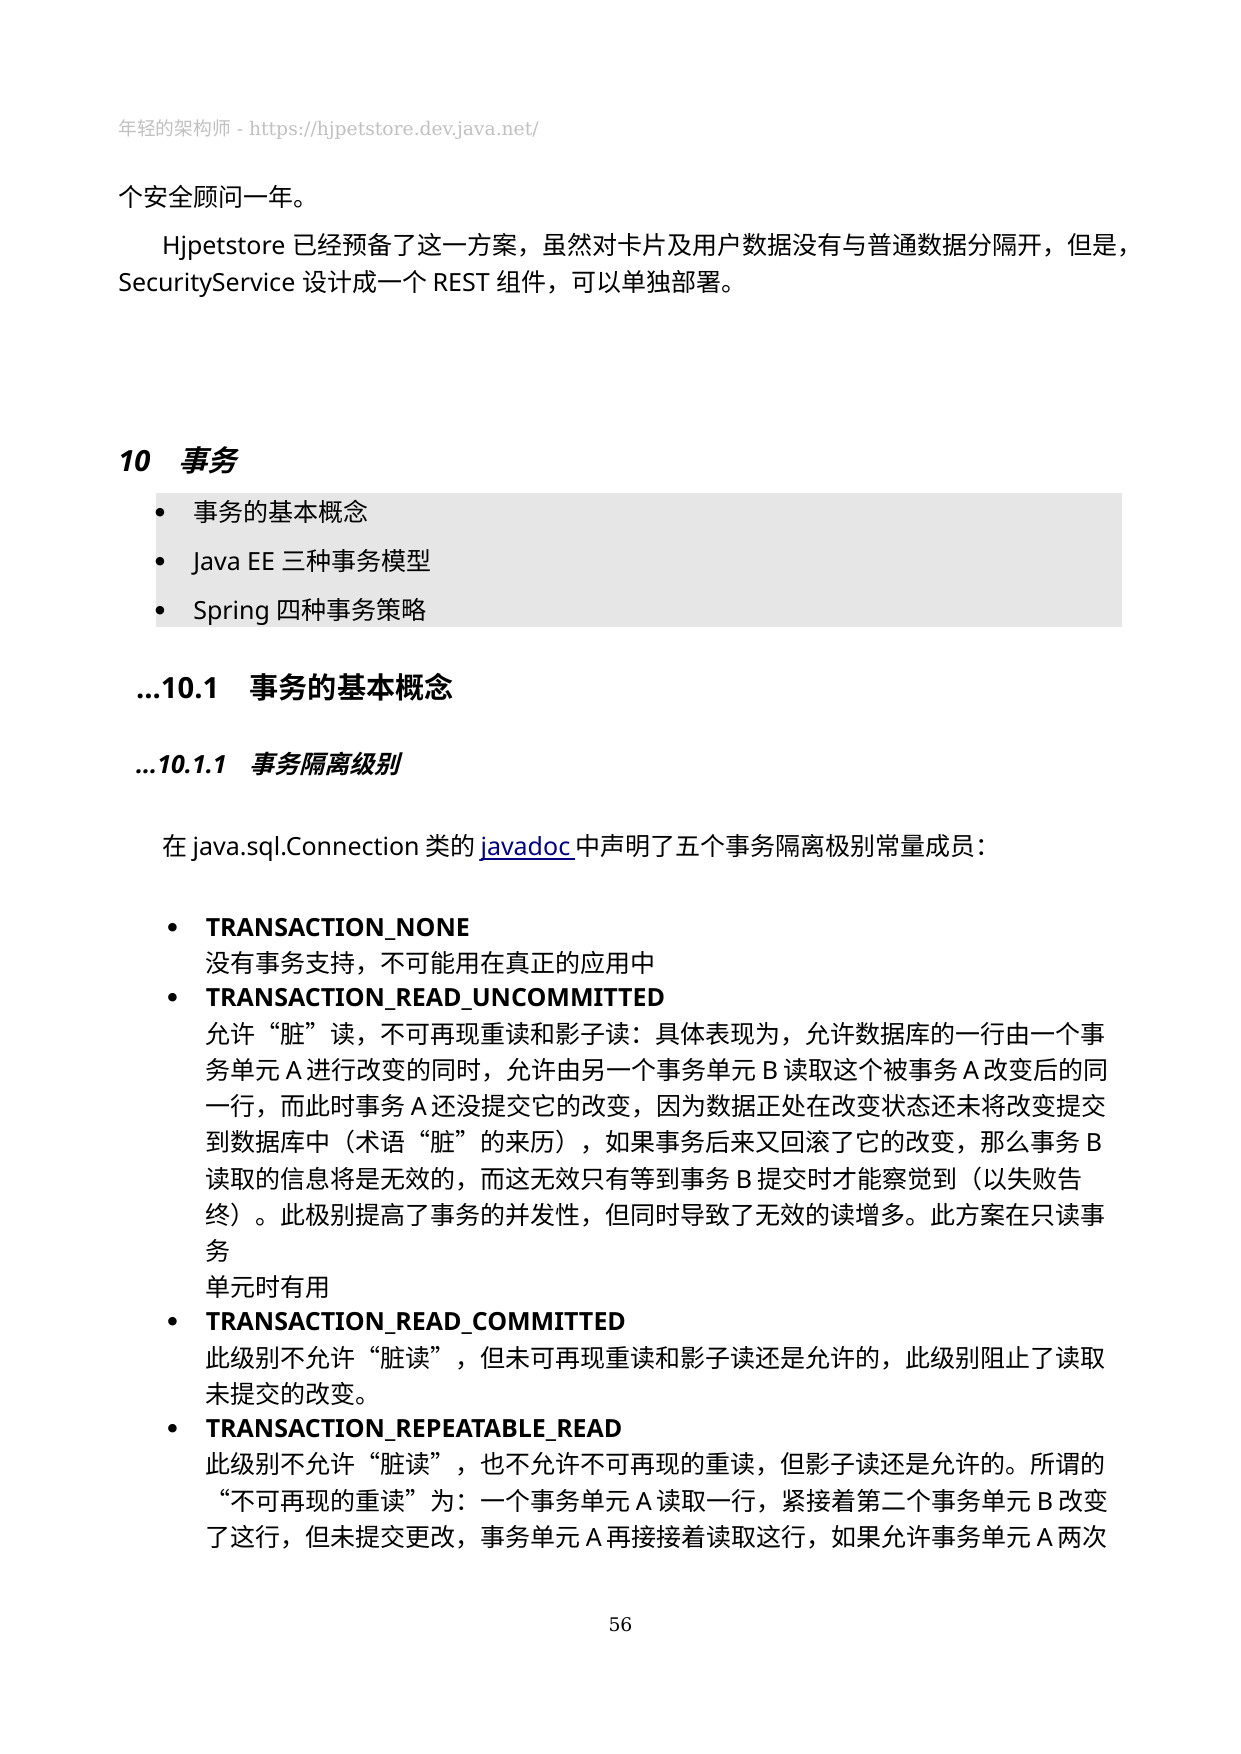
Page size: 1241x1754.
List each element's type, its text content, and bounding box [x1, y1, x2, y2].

subtitle 事务 [118, 438, 1122, 480]
list TRANSACTION_READ_COMMITTED 此级别不允许“脏读”，但未可再现重读和影子读还是允许的，此级别阻止了读取未提交的改变。 [168, 1304, 1122, 1411]
subtitle 事务的基本概念 [136, 664, 1122, 707]
list Spring 四种事务策略 [156, 590, 1122, 627]
subtitle 事务隔离级别 [136, 744, 1122, 780]
list TRANSACTION_NONE 没有事务支持，不可能用在真正的应用中 [168, 910, 1122, 980]
list TRANSACTION_READ_UNCOMMITTED 允许“脏”读，不可再现重读和影子读：具体表现为，允许数据库的一行由一个事务单元A进行改变的同时，允许由另一个事务单元B读取这个被事务A改变后的同 一行，而此时事务A还没提交它的改变，因为数据正处在改变状态还未将改变提交到数据库中（术语“脏”的来历），如果事务后来又回滚了它的改变，那么事务B 读取的信息将是无效的，而这无效只有等到事务B提交时才能察觉到（以失败告终）。此极别提高了事务的并发性，但同时导致了无效的读增多。此方案在只读事务 单元时有用 [168, 980, 1122, 1304]
list Java EE 三种事务模型 [156, 542, 1122, 578]
text Hjpetstore 已经预备了这一方案，虽然对卡片及用户数据没有与普通数据分隔开，但是，SecurityService 设计成一个 REST 组件，可以单独部署。 [118, 226, 1122, 298]
list TRANSACTION_REPEATABLE_READ 此级别不允许“脏读”，也不允许不可再现的重读，但影子读还是允许的。所谓的“不可再现的重读”为：一个事务单元A读取一行，紧接着第二个事务单元B改变 了这行，但未提交更改，事务单元A再接接着读取这行，如果允许事务单元A两次 [168, 1411, 1122, 1553]
text 个安全顾问一年。 [118, 177, 1122, 213]
text 在 java.sql.Connection类的 javadoc中声明了五个事务隔离极别常量成员： [118, 793, 1122, 863]
list 事务的基本概念 [156, 493, 1122, 529]
